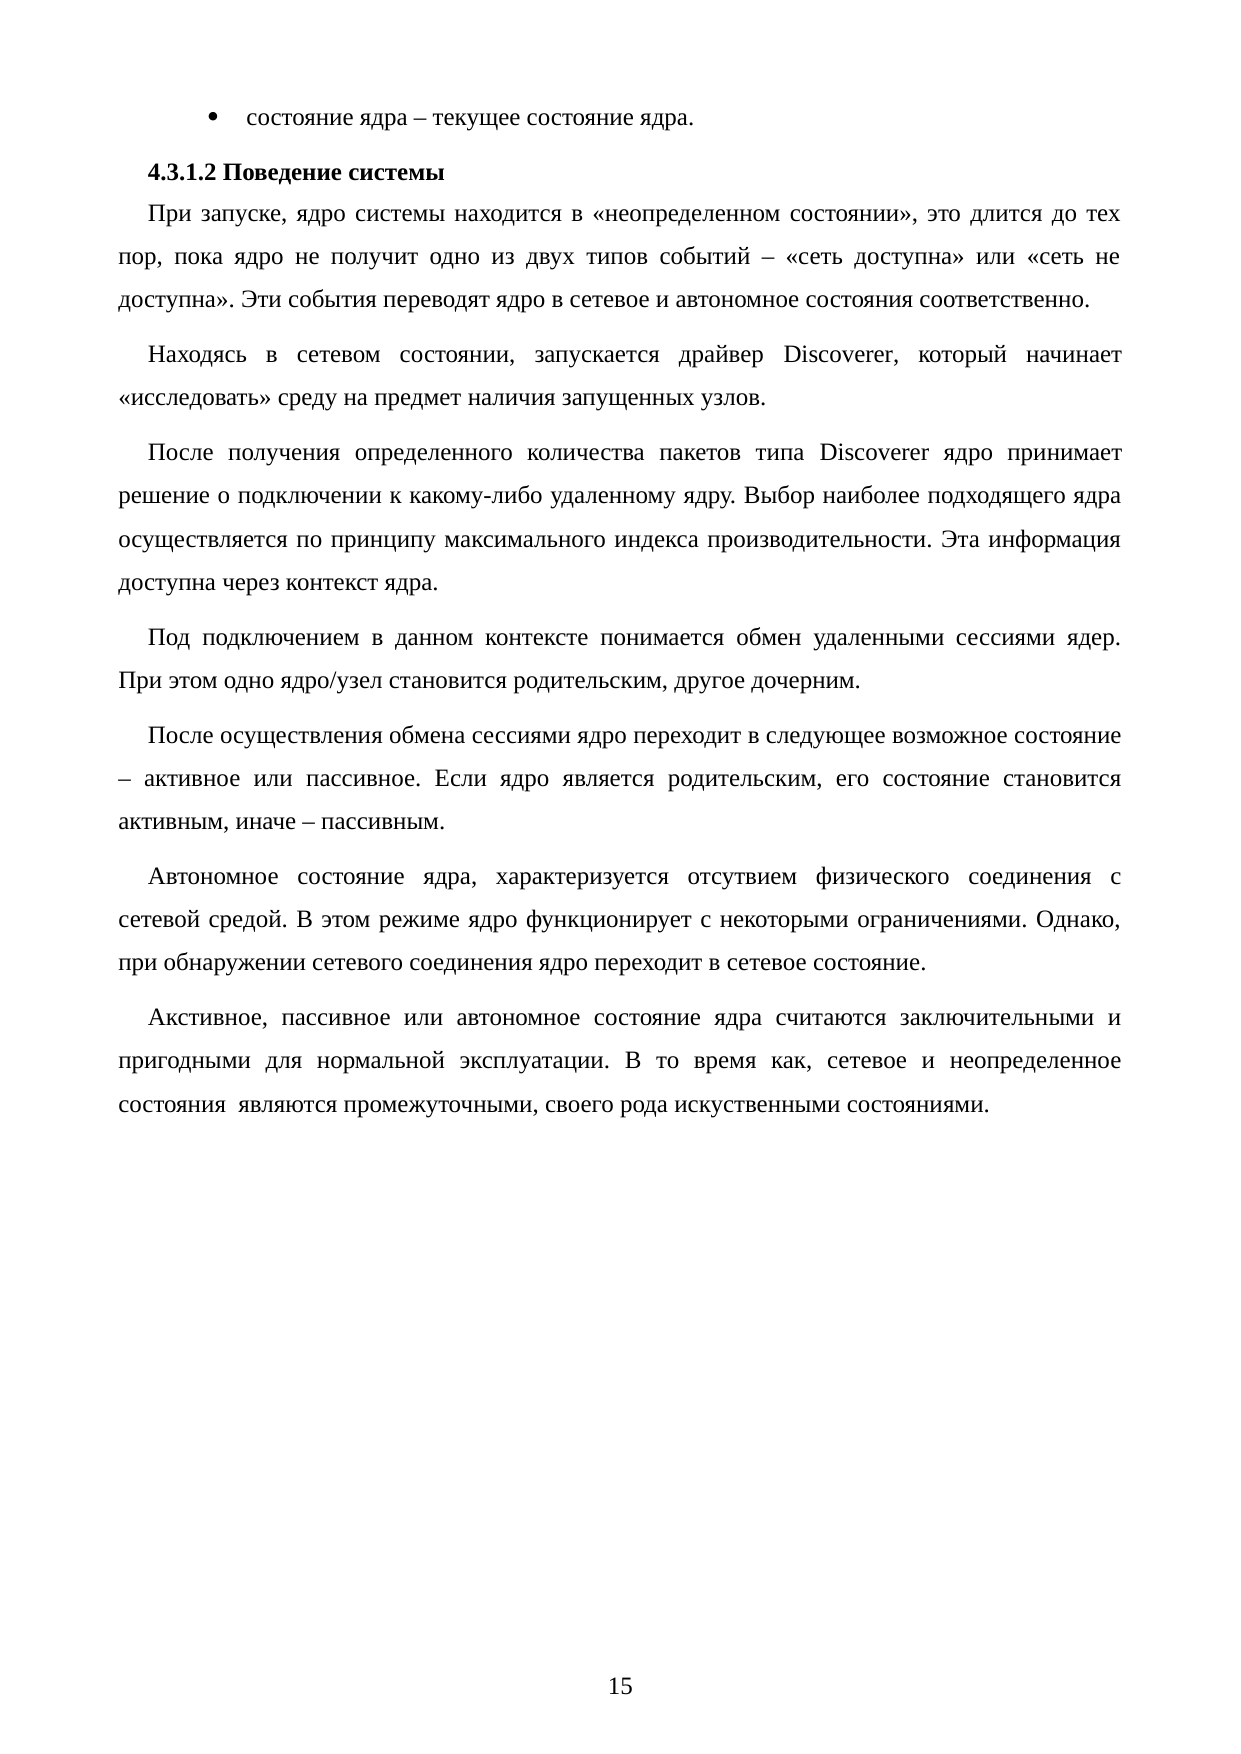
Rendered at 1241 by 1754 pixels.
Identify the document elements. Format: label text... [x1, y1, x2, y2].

text Автономное состояние ядра, характеризуется отсутвием физического соединения с сетевой средой. В этом режиме ядро функционирует с некоторыми ограничениями. Однако, при обнаружении сетевого соединения ядро переходит в сетевое состояние. [118, 861, 1122, 976]
text При запуске, ядро системы находится в «неопределенном состоянии», это длится до тех пор, пока ядро не получит одно из двух типов событий – «сеть доступна» или «сеть не доступна». Эти события переводят ядро в сетевое и автономное состояния соответственно. [118, 198, 1122, 313]
text Акстивное, пассивное или автономное состояние ядра считаются заключительными и пригодными для нормальной эксплуатации. В то время как, сетевое и неопределенное состояния являются промежуточными, своего рода искуственными состояниями. [118, 1002, 1122, 1117]
text После получения определенного количества пакетов типа Discoverer ядро принимает решение о подключении к какому-либо удаленному ядру. Выбор наиболее подходящего ядра осуществляется по принципу максимального индекса производительности. Эта информация доступна через контекст ядра. [118, 437, 1122, 596]
text Под подключением в данном контексте понимается обмен удаленными сессиями ядер. При этом одно ядро/узел становится родительским, другое дочерним. [118, 622, 1122, 694]
subtitle 4.3.1.2 Поведение системы [118, 157, 1122, 186]
text После осуществления обмена сессиями ядро переходит в следующее возможное состояние – активное или пассивное. Если ядро является родительским, его состояние становится активным, иначе – пассивным. [118, 720, 1122, 835]
list состояние ядра – текущее состояние ядра. [209, 102, 1122, 131]
text Находясь в сетевом состоянии, запускается драйвер Discoverer, который начинает «исследовать» среду на предмет наличия запущенных узлов. [118, 339, 1122, 411]
